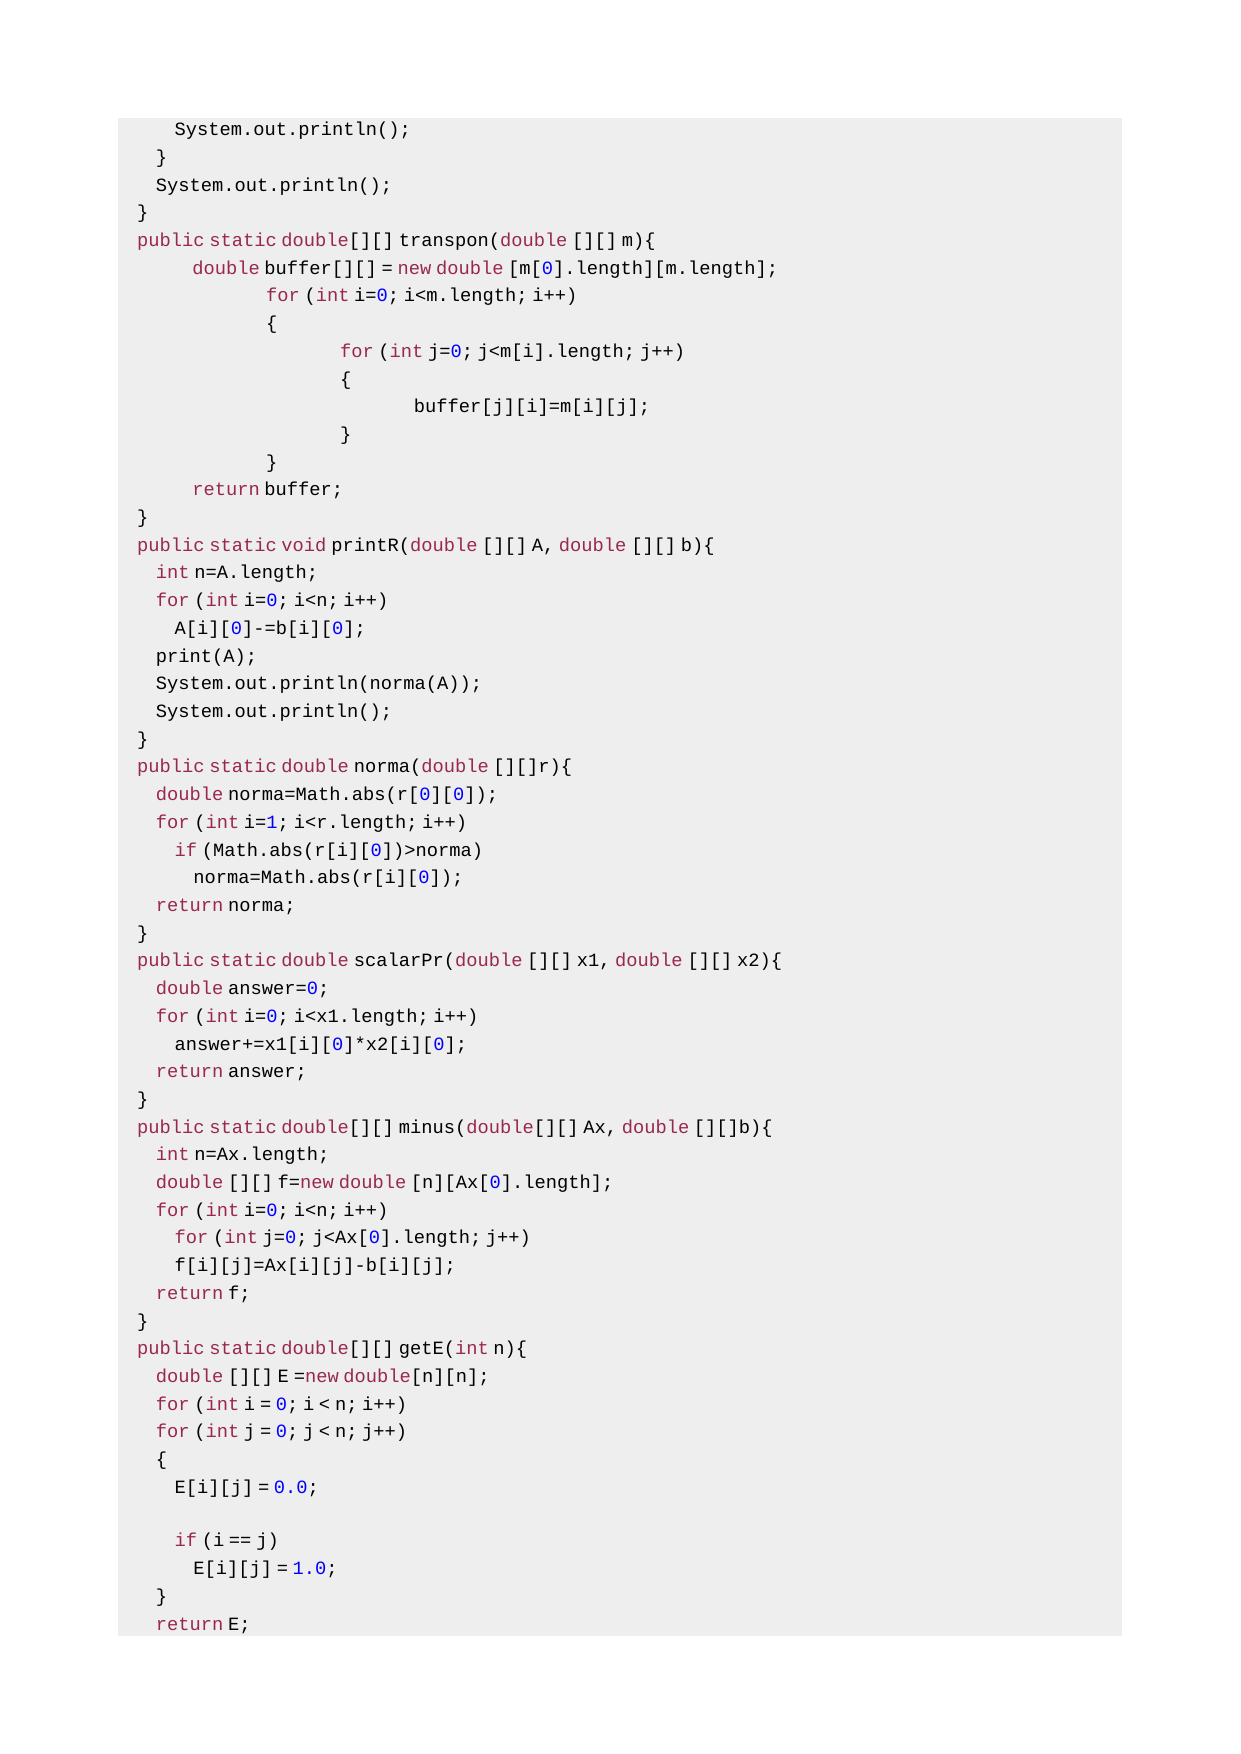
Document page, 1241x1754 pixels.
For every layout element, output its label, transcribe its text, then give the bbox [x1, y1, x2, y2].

text for (int i=0; i<x1.length; i++) [118, 1005, 1122, 1028]
text for (int i = 0; i < n; i++) [118, 1393, 1122, 1416]
text public static double norma(double [][]r){ [118, 755, 1122, 778]
text { [118, 1448, 1122, 1471]
text } [118, 1088, 1122, 1111]
text if (Math.abs(r[i][0])>norma) [118, 838, 1122, 862]
text for (int i=0; i<n; i++) [118, 1199, 1122, 1222]
text print(A); [118, 644, 1122, 668]
text return E; [118, 1612, 1122, 1636]
text public static double[][] minus(double[][] Ax, double [][]b){ [118, 1116, 1122, 1139]
text for (int i=0; i<n; i++) [118, 589, 1122, 612]
text public static void printR(double [][] A, double [][] b){ [118, 534, 1122, 557]
text for (int i=0; i<m.length; i++) [118, 284, 1122, 307]
text E[i][j] = 0.0; [118, 1476, 1122, 1499]
text return answer; [118, 1060, 1122, 1083]
text E[i][j] = 1.0; [118, 1557, 1122, 1580]
text buffer[j][i]=m[i][j]; [118, 395, 1122, 418]
text System.out.println(norma(A)); [118, 672, 1122, 695]
text return buffer; [118, 478, 1122, 501]
text } [118, 423, 1122, 446]
text public static double[][] transpon(double [][] m){ [118, 229, 1122, 252]
text { [118, 312, 1122, 335]
text } [118, 922, 1122, 945]
text for (int j = 0; j < n; j++) [118, 1420, 1122, 1443]
text return norma; [118, 894, 1122, 917]
text double [][] f=new double [n][Ax[0].length]; [118, 1171, 1122, 1194]
text } [118, 506, 1122, 529]
text public static double[][] getE(int n){ [118, 1337, 1122, 1360]
text f[i][j]=Ax[i][j]-b[i][j]; [118, 1254, 1122, 1277]
text System.out.println(); [118, 173, 1122, 197]
text for (int j=0; j<m[i].length; j++) [118, 340, 1122, 363]
text } [118, 201, 1122, 224]
text if (i == j) [118, 1529, 1122, 1552]
text A[i][0]-=b[i][0]; [118, 617, 1122, 640]
text double buffer[][] = new double [m[0].length][m.length]; [118, 257, 1122, 280]
text for (int i=1; i<r.length; i++) [118, 811, 1122, 834]
text norma=Math.abs(r[i][0]); [118, 866, 1122, 889]
text System.out.println(); [118, 118, 1122, 141]
text int n=A.length; [118, 561, 1122, 584]
text public static double scalarPr(double [][] x1, double [][] x2){ [118, 949, 1122, 972]
text } [118, 1309, 1122, 1333]
text } [118, 451, 1122, 474]
text double norma=Math.abs(r[0][0]); [118, 783, 1122, 806]
text for (int j=0; j<Ax[0].length; j++) [118, 1226, 1122, 1249]
text } [118, 1585, 1122, 1608]
text { [118, 367, 1122, 391]
text System.out.println(); [118, 700, 1122, 723]
text double [][] E =new double[n][n]; [118, 1365, 1122, 1388]
text } [118, 728, 1122, 751]
text } [118, 146, 1122, 169]
text answer+=x1[i][0]*x2[i][0]; [118, 1032, 1122, 1056]
text double answer=0; [118, 977, 1122, 1000]
text int n=Ax.length; [118, 1143, 1122, 1166]
text return f; [118, 1282, 1122, 1305]
